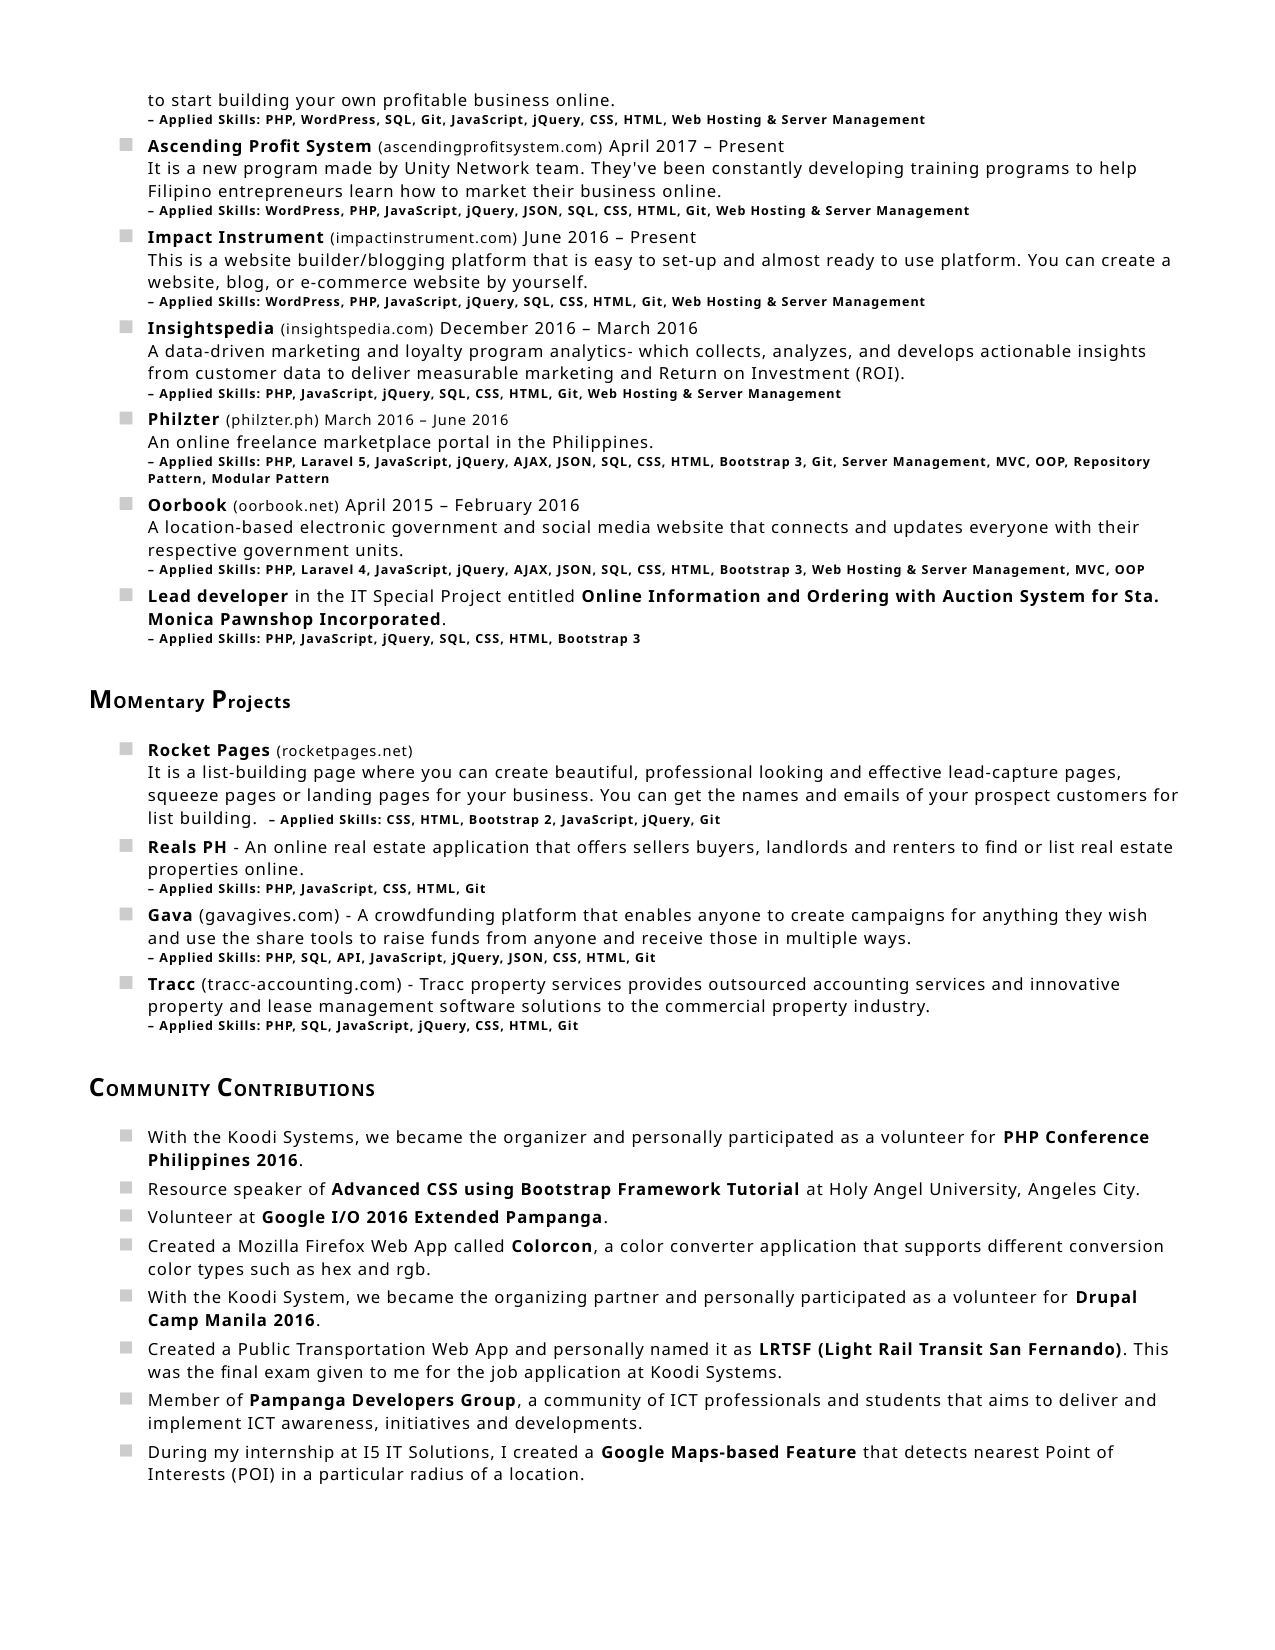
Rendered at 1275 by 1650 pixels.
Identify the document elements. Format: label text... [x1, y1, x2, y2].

list Resource speaker of Advanced CSS using Bootstrap Framework Tutorial at Holy Angel University, Angeles City. [118, 1177, 1186, 1200]
list Reals PH - An online real estate application that offers sellers buyers, landlords and renters to find or list real estate properties online. – Applied Skills: PHP, JavaScript, CSS, HTML, Git [118, 835, 1186, 898]
list to start building your own profitable business online. – Applied Skills: PHP, WordPress, SQL, Git, JavaScript, jQuery, CSS, HTML, Web Hosting & Server Management [118, 88, 1186, 128]
list Lead developer in the IT Special Project entitled Online Information and Ordering with Auction System for Sta. Monica Pawnshop Incorporated. – Applied Skills: PHP, JavaScript, jQuery, SQL, CSS, HTML, Bootstrap 3 [118, 584, 1186, 647]
list Member of Pampanga Developers Group, a community of ICT professionals and students that aims to deliver and implement ICT awareness, initiatives and developments. [118, 1389, 1186, 1434]
text MOMentary Projects [88, 681, 1186, 716]
list Insightspedia (insightspedia.com) December 2016 – March 2016 A data-driven marketing and loyalty program analytics- which collects, analyzes, and develops actionable insights from customer data to deliver measurable marketing and Return on Investment (ROI). – Applied Skills: PHP, JavaScript, jQuery, SQL, CSS, HTML, Git, Web Hosting & Server Management [118, 317, 1186, 402]
list During my internship at I5 IT Solutions, I created a Google Maps-based Feature that detects nearest Point of Interests (POI) in a particular radius of a location. [118, 1440, 1186, 1486]
list Oorbook (oorbook.net) April 2015 – February 2016 A location-based electronic government and social media website that connects and updates everyone with their respective government units. – Applied Skills: PHP, Laravel 4, JavaScript, jQuery, AJAX, JSON, SQL, CSS, HTML, Bootstrap 3, Web Hosting & Server Management, MVC, OOP [118, 493, 1186, 578]
text COMMUNITY CONTRIBUTIONS [88, 1069, 1186, 1103]
list Gava (gavagives.com) - A crowdfunding platform that enables anyone to create campaigns for anything they wish and use the share tools to raise funds from anyone and receive those in multiple ways. – Applied Skills: PHP, SQL, API, JavaScript, jQuery, JSON, CSS, HTML, Git [118, 904, 1186, 966]
list Created a Mozilla Firefox Web App called Colorcon, a color converter application that supports different conversion color types such as hex and rgb. [118, 1235, 1186, 1280]
list Philzter (philzter.ph) March 2016 – June 2016 An online freelance marketplace portal in the Philippines. – Applied Skills: PHP, Laravel 5, JavaScript, jQuery, AJAX, JSON, SQL, CSS, HTML, Bootstrap 3, Git, Server Management, MVC, OOP, Repository Pattern, Modular Pattern [118, 408, 1186, 487]
list Ascending Profit System (ascendingprofitsystem.com) April 2017 – Present It is a new program made by Unity Network team. They've been constantly developing training programs to help Filipino entrepreneurs learn how to market their business online. – Applied Skills: WordPress, PHP, JavaScript, jQuery, JSON, SQL, CSS, HTML, Git, Web Hosting & Server Management [118, 134, 1186, 219]
list Tracc (tracc-accounting.com) - Tracc property services provides outsourced accounting services and innovative property and lease management software solutions to the commercial property industry. – Applied Skills: PHP, SQL, JavaScript, jQuery, CSS, HTML, Git [118, 972, 1186, 1034]
list With the Koodi Systems, we became the organizer and personally participated as a volunteer for PHP Conference Philippines 2016. [118, 1126, 1186, 1172]
list Rocket Pages (rocketpages.net) It is a list-building page where you can create beautiful, professional looking and effective lead-capture pages, squeeze pages or landing pages for your business. You can get the names and emails of your prospect customers for list building. – Applied Skills: CSS, HTML, Bootstrap 2, JavaScript, jQuery, Git [118, 738, 1186, 829]
list Impact Instrument (impactinstrument.com) June 2016 – Present This is a website builder/blogging platform that is easy to set-up and almost ready to use platform. You can create a website, blog, or e-commerce website by yourself. – Applied Skills: WordPress, PHP, JavaScript, jQuery, SQL, CSS, HTML, Git, Web Hosting & Server Management [118, 225, 1186, 311]
list Volunteer at Google I/O 2016 Extended Pampanga. [118, 1206, 1186, 1229]
list Created a Public Transportation Web App and personally named it as LRTSF (Light Rail Transit San Fernando). This was the final exam given to me for the job application at Koodi Systems. [118, 1337, 1186, 1383]
list With the Koodi System, we became the organizing partner and personally participated as a volunteer for Drupal Camp Manila 2016. [118, 1286, 1186, 1332]
